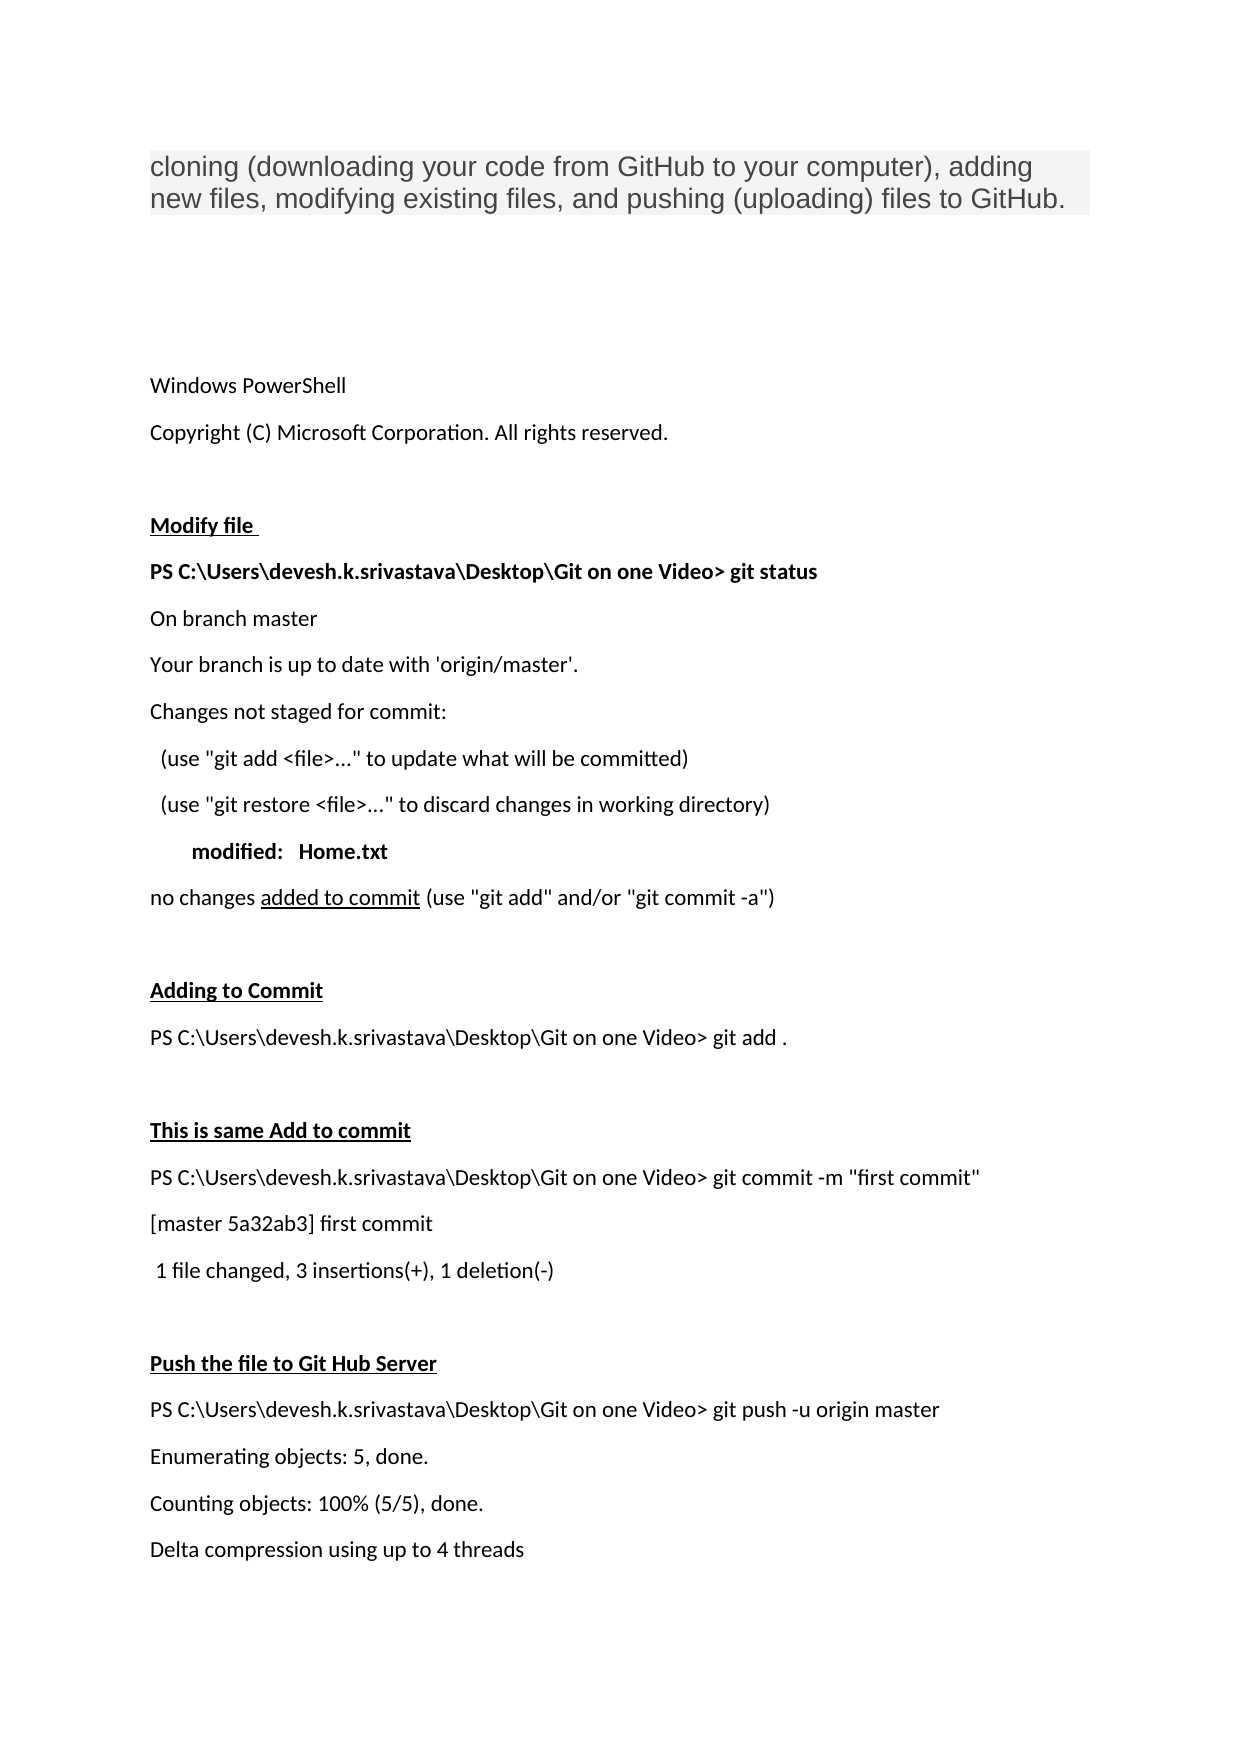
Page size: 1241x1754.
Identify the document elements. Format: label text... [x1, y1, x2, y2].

text PS C:\Users\devesh.k.srivastava\Desktop\Git on one Video> git status [150, 557, 1090, 585]
text Windows PowerShell [150, 371, 1090, 399]
text This is same Add to commit [150, 1116, 1090, 1144]
text (use "git add <file>..." to update what will be committed) [150, 744, 1090, 772]
text 1 file changed, 3 insertions(+), 1 deletion(-) [150, 1256, 1090, 1284]
text no changes added to commit (use "git add" and/or "git commit -a") [150, 883, 1090, 911]
text Modify file [150, 511, 1090, 539]
text Copyright (C) Microsoft Corporation. All rights reserved. [150, 418, 1090, 446]
text Counting objects: 100% (5/5), done. [150, 1489, 1090, 1517]
text Changes not staged for commit: [150, 697, 1090, 725]
text Delta compression using up to 4 threads [150, 1535, 1090, 1563]
text cloning (downloading your code from GitHub to your computer), adding new files, modifying existing files, and pushing (uploading) files to GitHub. [150, 150, 1090, 215]
text PS C:\Users\devesh.k.srivastava\Desktop\Git on one Video> git commit -m "first commit" [150, 1163, 1090, 1191]
text Adding to Commit [150, 976, 1090, 1004]
text Enumerating objects: 5, done. [150, 1442, 1090, 1470]
text On branch master [150, 604, 1090, 632]
text PS C:\Users\devesh.k.srivastava\Desktop\Git on one Video> git add . [150, 1023, 1090, 1051]
text Your branch is up to date with 'origin/master'. [150, 651, 1090, 678]
text [master 5a32ab3] first commit [150, 1209, 1090, 1237]
text modified: Home.txt [150, 837, 1090, 865]
text (use "git restore <file>..." to discard changes in working directory) [150, 790, 1090, 818]
text Push the file to Git Hub Server [150, 1349, 1090, 1377]
text PS C:\Users\devesh.k.srivastava\Desktop\Git on one Video> git push -u origin master [150, 1396, 1090, 1423]
